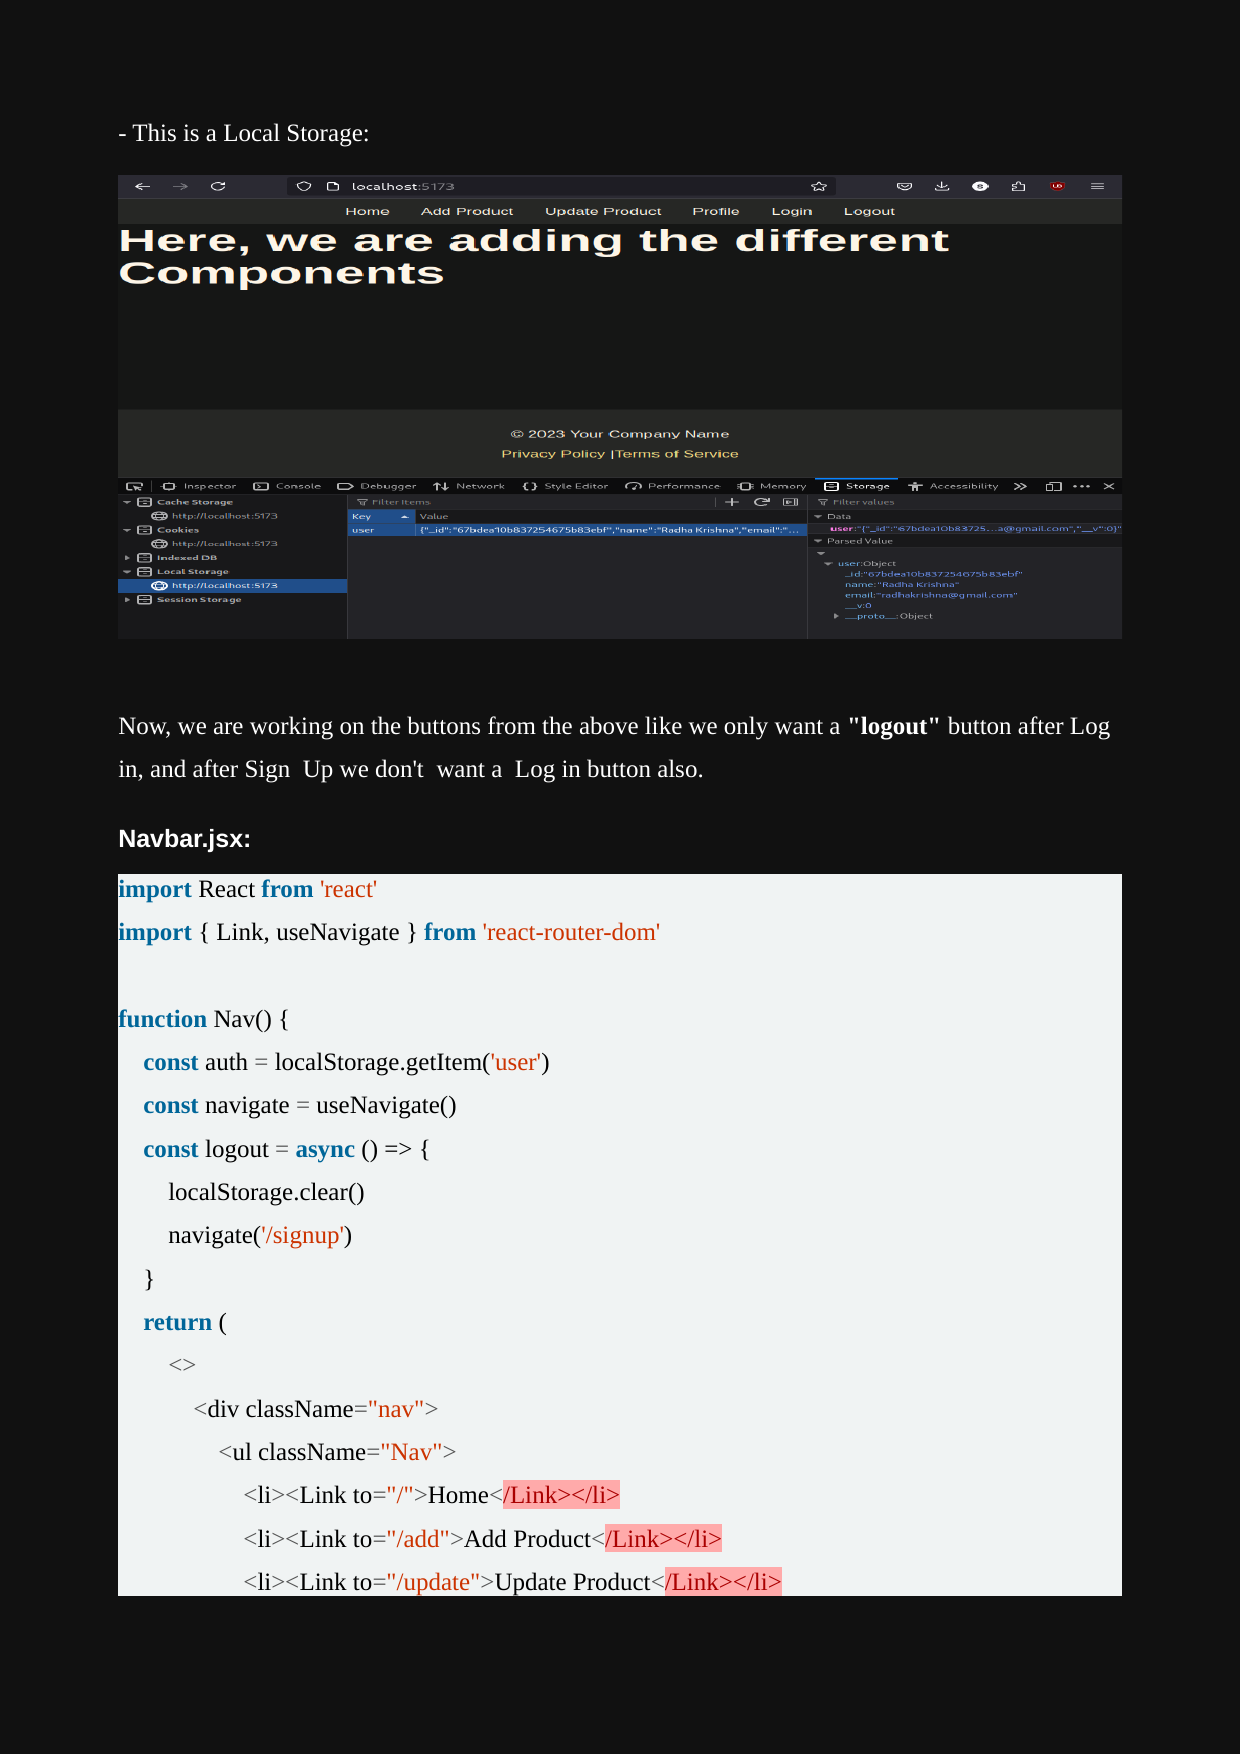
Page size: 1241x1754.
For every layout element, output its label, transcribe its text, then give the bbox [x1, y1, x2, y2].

text } [118, 1264, 1122, 1292]
text <ul className="Nav"> [118, 1437, 1122, 1466]
text import { Link, useNavigate } from 'react-router-dom' [118, 917, 1122, 946]
text <> [118, 1350, 1122, 1379]
text navigate('/signup') [118, 1220, 1122, 1249]
text - This is a Local Storage: [118, 118, 1122, 147]
subtitle Navbar.jsx: [118, 824, 1122, 853]
text function Nav() { [118, 1004, 1122, 1032]
text <li><Link to="/add">Add Product</Link></li> [118, 1524, 1122, 1552]
text Now, we are working on the buttons from the above like we only want a "logout" button after Log in, and after Sign Up we don't want a Log in button also. [118, 711, 1122, 783]
text const auth = localStorage.getItem('user') [118, 1047, 1122, 1076]
text <div className="nav"> [118, 1394, 1122, 1422]
text return ( [118, 1307, 1122, 1336]
text <li><Link to="/">Home</Link></li> [118, 1480, 1122, 1509]
text import React from 'react' [118, 874, 1122, 902]
text <li><Link to="/update">Update Product</Link></li> [118, 1567, 1122, 1596]
text const logout = async () => { [118, 1134, 1122, 1162]
text localStorage.clear() [118, 1177, 1122, 1206]
picture [118, 175, 1123, 639]
text const navigate = useNavigate() [118, 1090, 1122, 1119]
